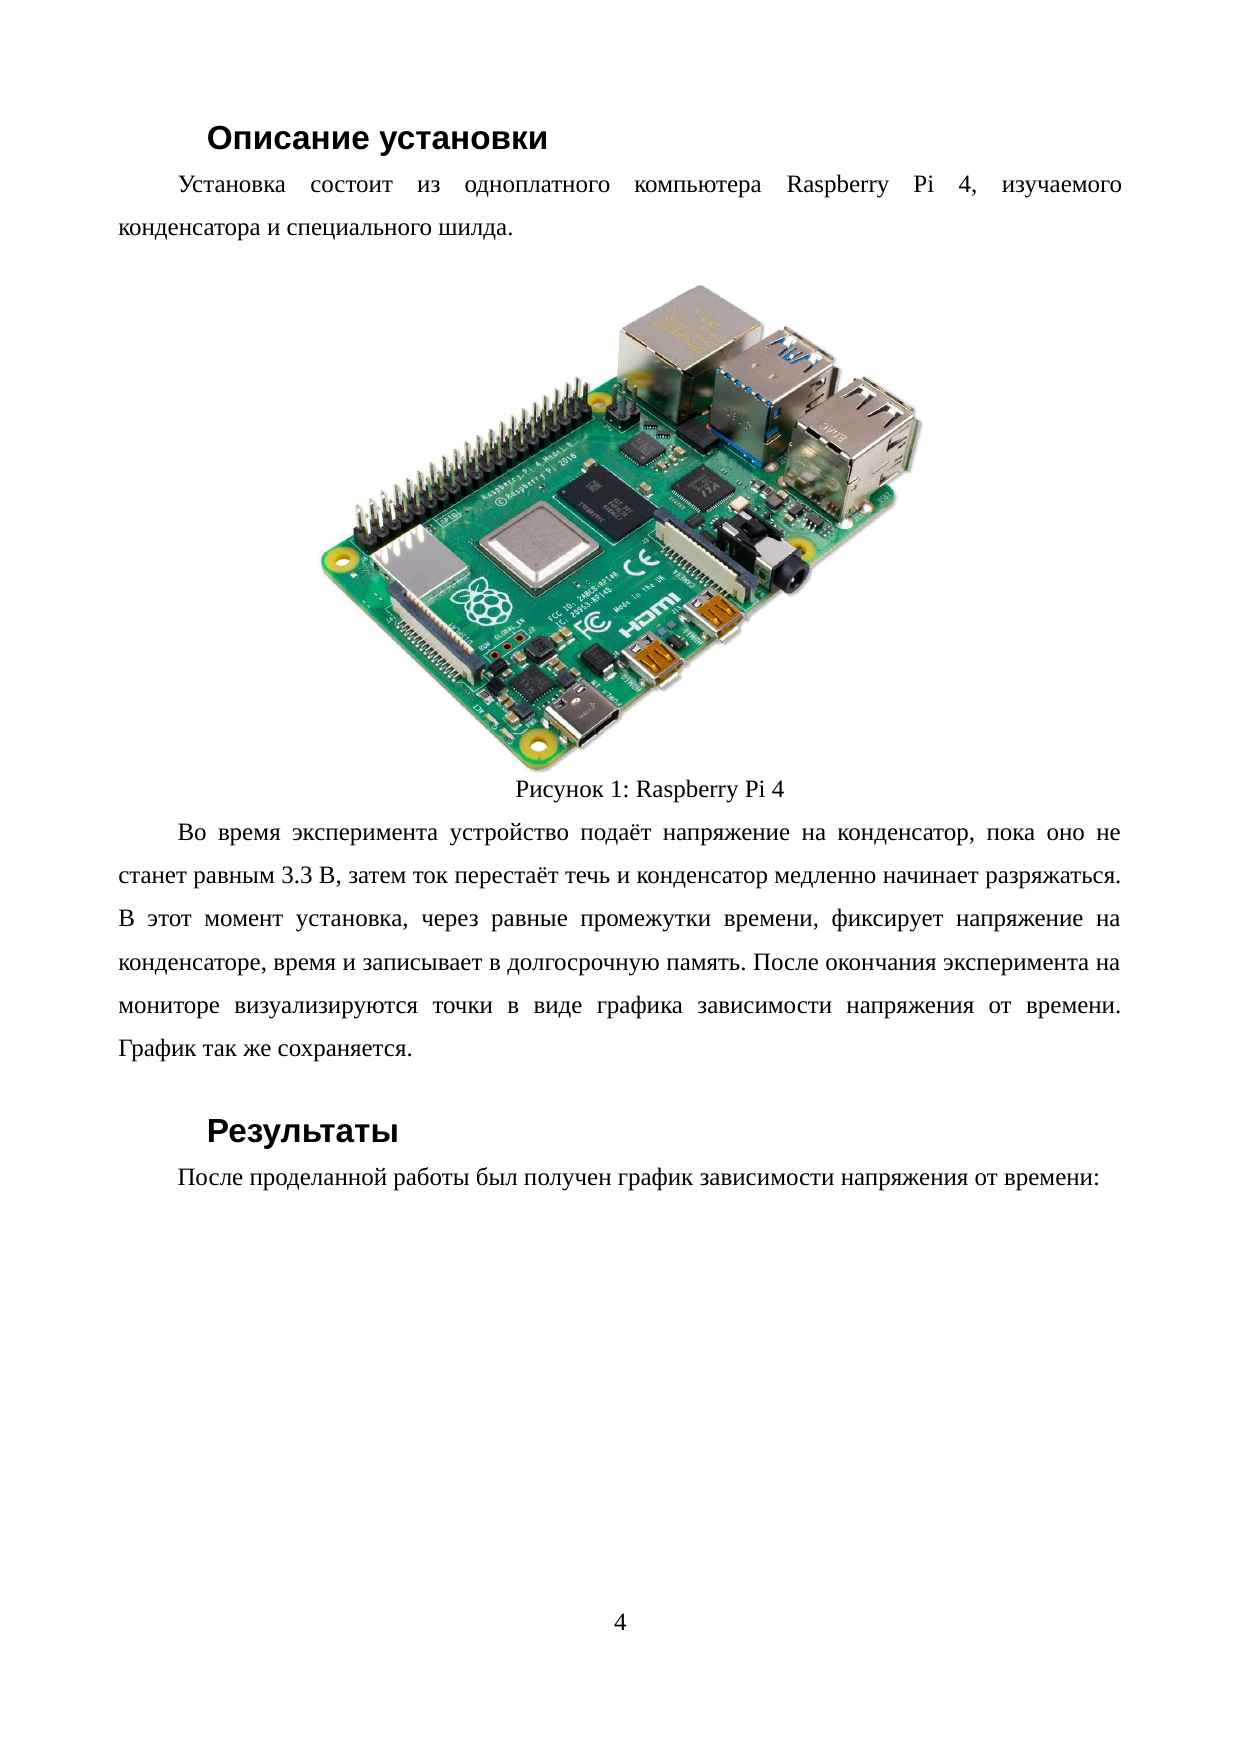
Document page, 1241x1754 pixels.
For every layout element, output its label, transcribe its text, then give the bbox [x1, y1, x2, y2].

text Установка состоит из одноплатного компьютера Raspberry Pi 4, изучаемого конденсатора и специального шилда. [118, 169, 1122, 241]
subtitle Результаты [148, 1111, 1093, 1150]
text Рисунок 1: Raspberry Pi 4 [317, 774, 923, 803]
text Во время эксперимента устройство подаёт напряжение на конденсатор, пока оно не станет равным 3.3 В, затем ток перестаёт течь и конденсатор медленно начинает разряжаться. В этот момент установка, через равные промежутки времени, фиксирует напряжение на конденсаторе, время и записывает в долгосрочную память. После окончания эксперимента на мониторе визуализируются точки в виде графика зависимости напряжения от времени. График так же сохраняется. [118, 270, 1122, 1062]
subtitle Описание установки [148, 118, 1093, 157]
picture [317, 282, 924, 774]
text После проделанной работы был получен график зависимости напряжения от времени: [118, 1162, 1122, 1191]
